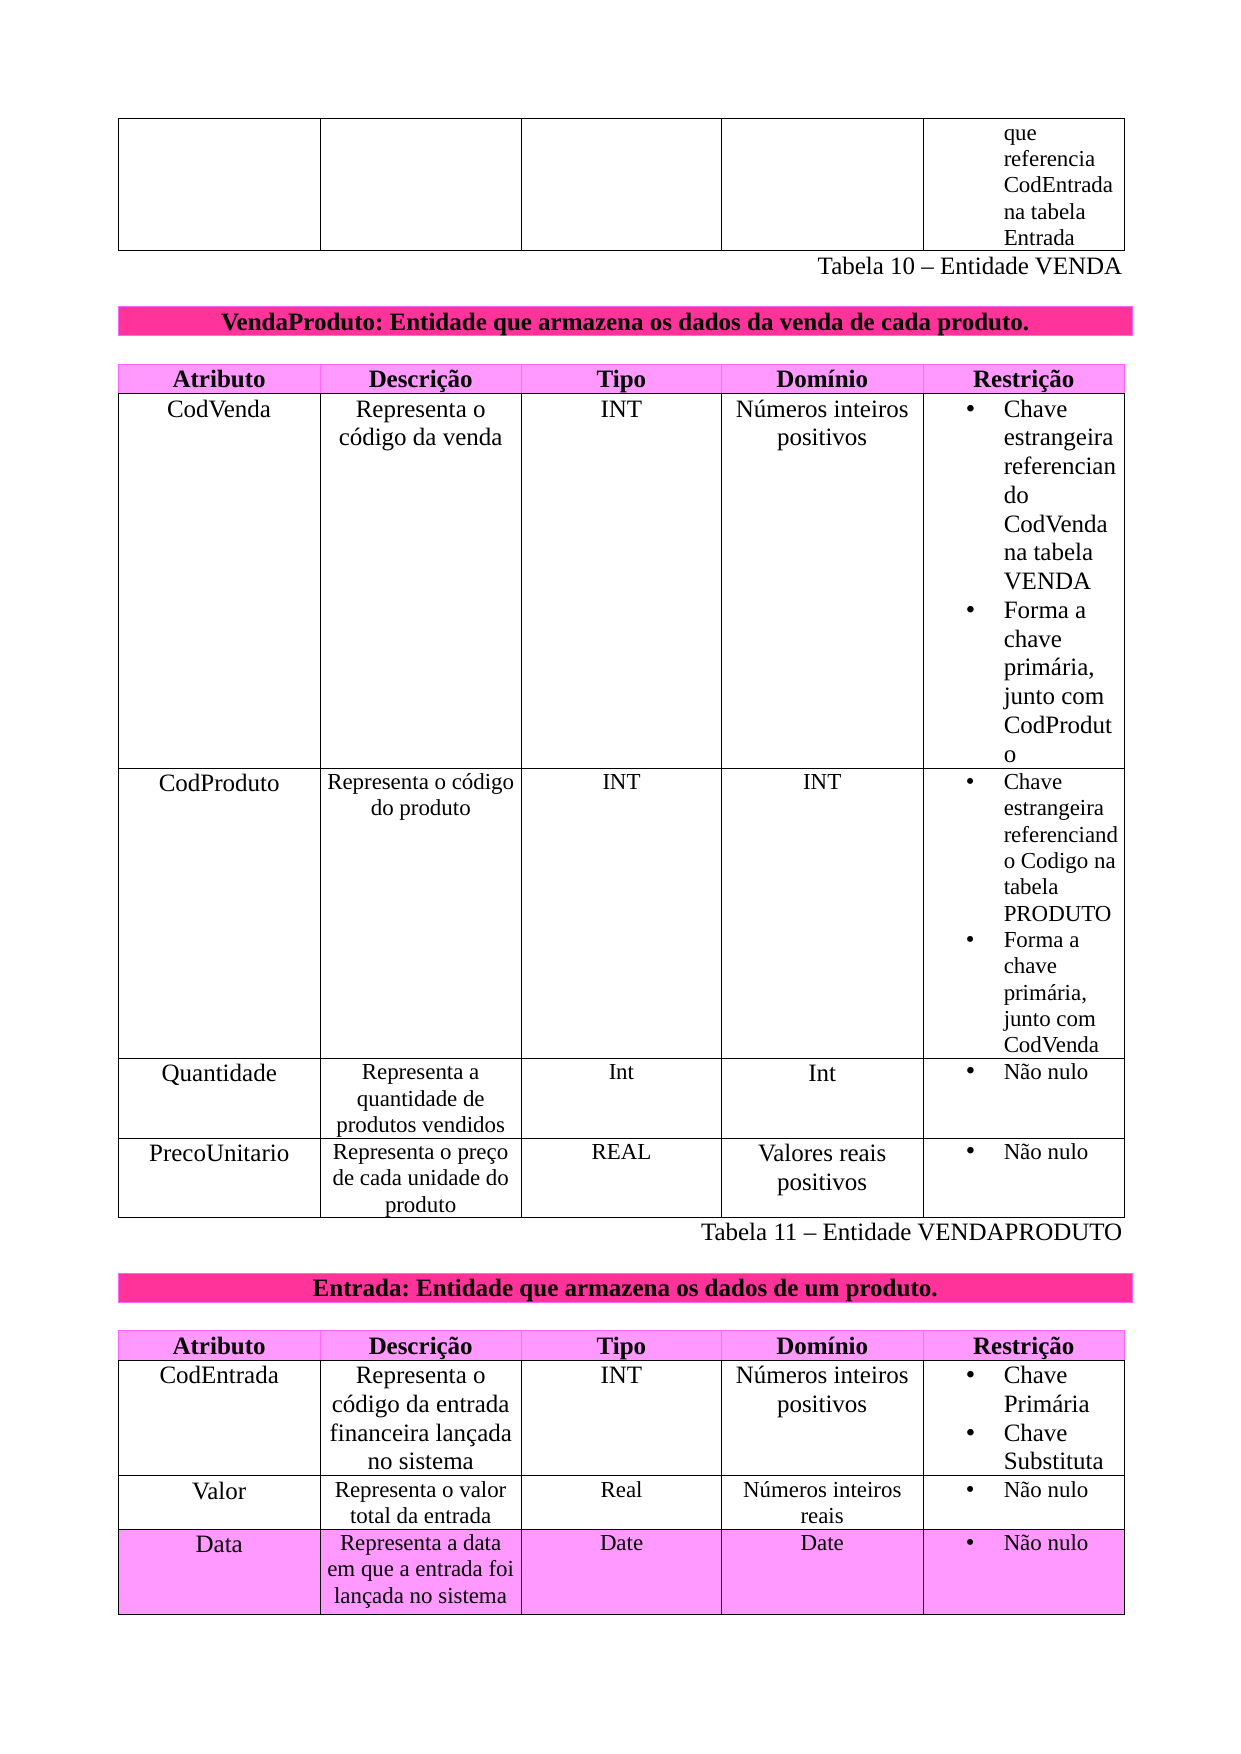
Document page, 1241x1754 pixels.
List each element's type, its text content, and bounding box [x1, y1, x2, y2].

table_cell INT [522, 1361, 721, 1475]
table_cell Representa o código da entrada financeira lançada no sistema [321, 1361, 521, 1475]
table_cell Não nulo [924, 1530, 1124, 1614]
table_header Atributo [119, 1331, 320, 1360]
table_cell Não nulo [924, 1139, 1124, 1217]
table_cell Date [722, 1530, 923, 1614]
table_cell Números inteiros reais [722, 1476, 923, 1528]
table_header Restrição [924, 365, 1124, 393]
table_cell Date [522, 1530, 721, 1614]
table_cell [119, 119, 320, 250]
table_cell INT [722, 769, 923, 1058]
table_cell Quantidade [119, 1059, 320, 1137]
table_cell INT [522, 394, 721, 767]
table_cell INT [522, 769, 721, 1058]
table_cell CodProduto [119, 769, 320, 1058]
table_cell CodVenda [119, 394, 320, 767]
table_cell Representa o código do produto [321, 769, 521, 1058]
table_cell Chave Primária Chave Substituta [924, 1361, 1124, 1475]
table_header Domínio [722, 365, 923, 393]
table_cell Números inteiros positivos [722, 394, 923, 767]
table_cell Números inteiros positivos [722, 1361, 923, 1475]
table_cell Chave estrangeira referenciando CodVenda na tabela VENDA Forma a chave primária, junto com CodProduto [924, 394, 1124, 767]
table_cell Chave estrangeira que referencia CodEntrada na tabela Entrada [924, 119, 1124, 250]
table_cell CodEntrada [119, 1361, 320, 1475]
table_cell PrecoUnitario [119, 1139, 320, 1217]
table_cell Chave estrangeira referenciando Codigo na tabela PRODUTO Forma a chave primária, junto com CodVenda [924, 769, 1124, 1058]
table_cell Int [522, 1059, 721, 1137]
text Tabela 11 – Entidade VENDAPRODUTO [118, 1218, 1122, 1246]
table_cell Não nulo [924, 1059, 1124, 1137]
table_cell Representa o valor total da entrada [321, 1476, 521, 1528]
table_cell Não nulo [924, 1476, 1124, 1528]
table_header VendaProduto: Entidade que armazena os dados da venda de cada produto. [119, 307, 1132, 335]
table_header Domínio [722, 1331, 923, 1360]
table_cell [522, 119, 721, 250]
table_header Restrição [924, 1331, 1124, 1360]
table_header Tipo [522, 1331, 721, 1360]
text Tabela 10 – Entidade VENDA [118, 251, 1122, 280]
table_cell Representa a data em que a entrada foi lançada no sistema [321, 1530, 521, 1614]
table_cell Valores reais positivos [722, 1139, 923, 1217]
table_header Atributo [119, 365, 320, 393]
table_cell REAL [522, 1139, 721, 1217]
table_cell [321, 119, 521, 250]
table_cell Int [722, 1059, 923, 1137]
table_cell Representa a quantidade de produtos vendidos [321, 1059, 521, 1137]
table_cell Real [522, 1476, 721, 1528]
table_cell Data [119, 1530, 320, 1614]
table_cell Representa o preço de cada unidade do produto [321, 1139, 521, 1217]
table_cell Representa o código da venda [321, 394, 521, 767]
table_cell Valor [119, 1476, 320, 1528]
table_header Tipo [522, 365, 721, 393]
table_header Entrada: Entidade que armazena os dados de um produto. [119, 1274, 1132, 1302]
table_header Descrição [321, 1331, 521, 1360]
table_cell [722, 119, 923, 250]
table_header Descrição [321, 365, 521, 393]
